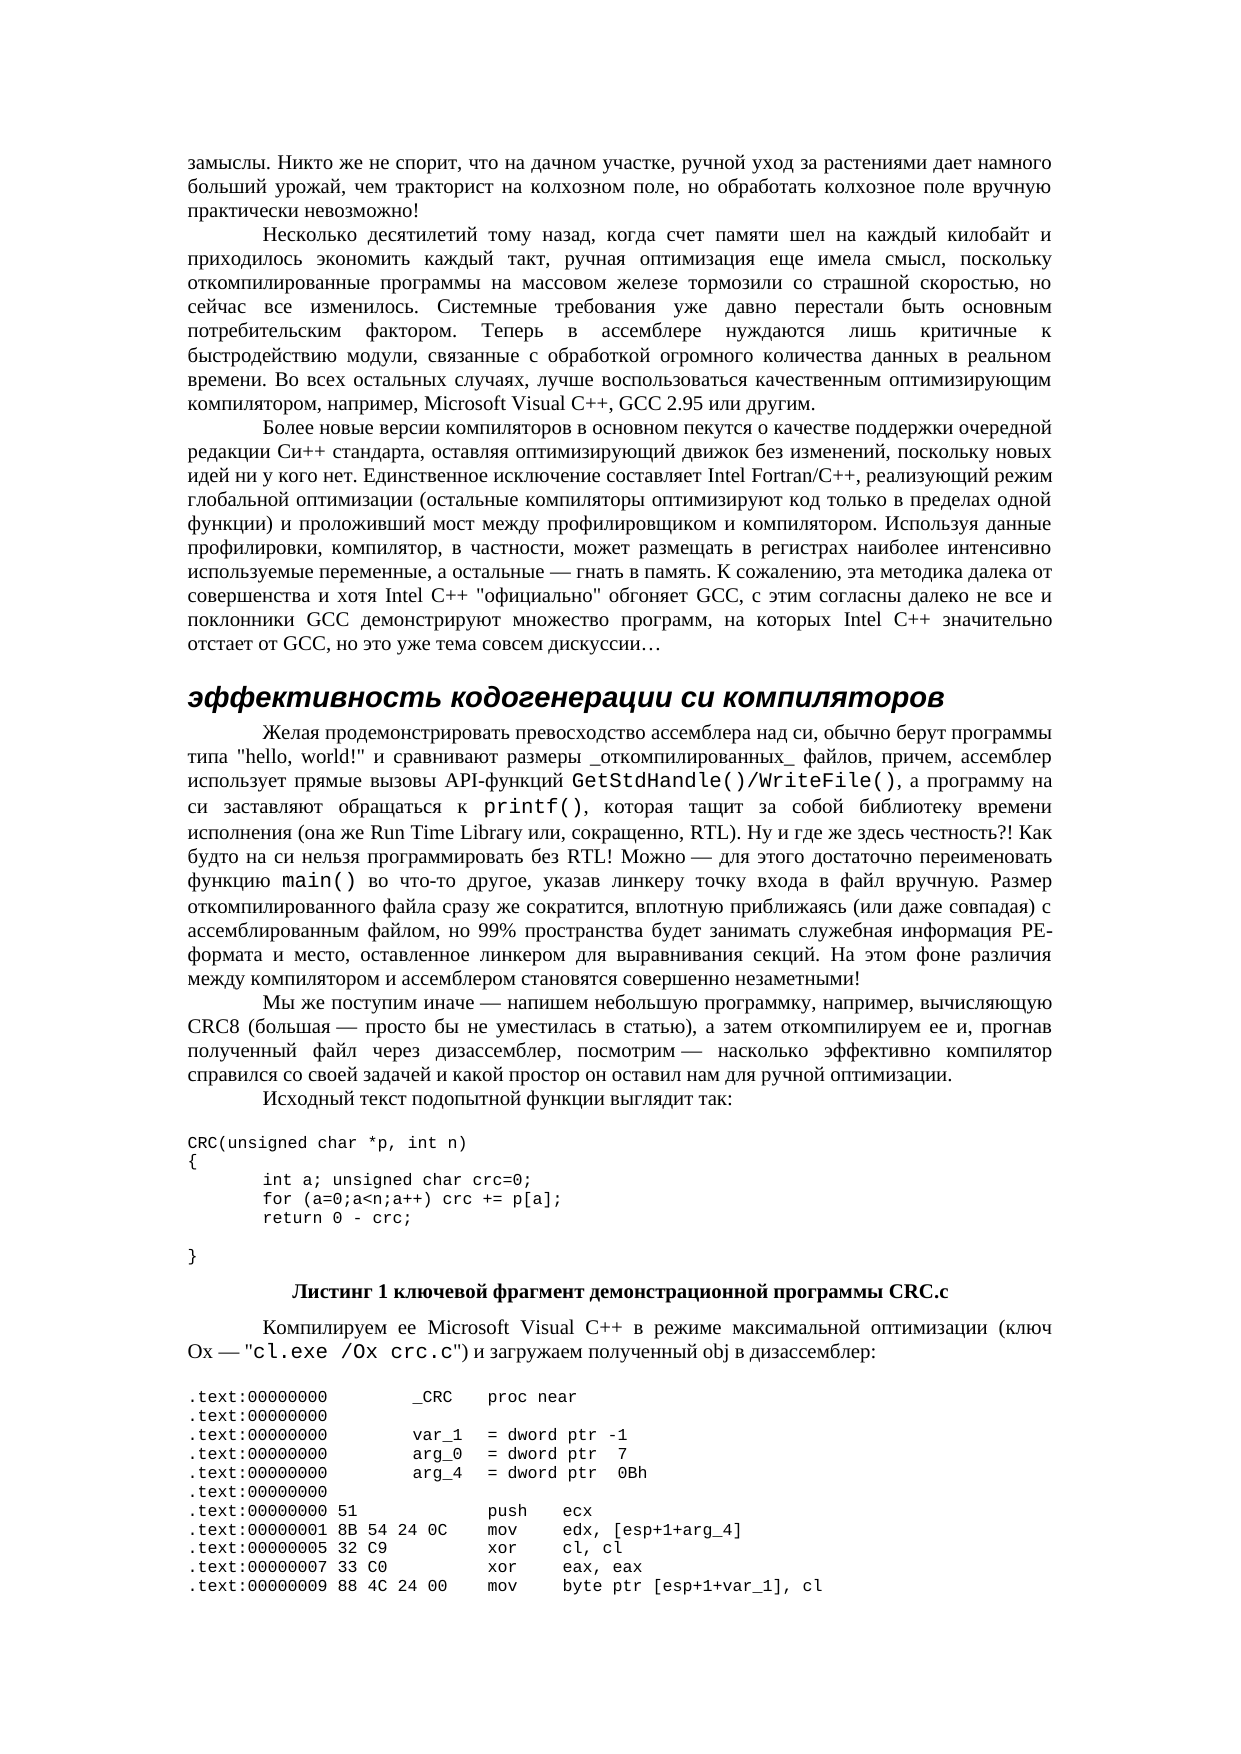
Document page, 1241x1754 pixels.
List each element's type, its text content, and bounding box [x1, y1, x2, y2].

text .text:00000000 _CRC proc near [187, 1389, 1053, 1408]
text .text:00000009 88 4C 24 00 mov byte ptr [esp+1+var_1], cl [187, 1578, 1053, 1596]
text { [187, 1153, 1053, 1172]
text .text:00000000 51 push ecx [187, 1502, 1053, 1521]
text CRC(unsigned char *p, int n) [187, 1134, 1053, 1153]
text Компилируем ее Microsoft Visual C++ в режиме максимальной оптимизации (ключ Ox — "cl.exe /Ox crc.c") и загружаем полученный obj в дизассемблер: [187, 1315, 1053, 1365]
text int a; unsigned char crc=0; [187, 1172, 1053, 1191]
text .text:00000007 33 C0 xor eax, eax [187, 1559, 1053, 1578]
text .text:00000000 var_1 = dword ptr -1 [187, 1427, 1053, 1446]
text } [187, 1247, 1053, 1266]
text return 0 - crc; [187, 1209, 1053, 1228]
text .text:00000000 [187, 1483, 1053, 1502]
subtitle эффективность кодогенерации си компиляторов [187, 680, 1053, 714]
text .text:00000001 8B 54 24 0C mov edx, [esp+1+arg_4] [187, 1521, 1053, 1540]
text .text:00000000 arg_4 = dword ptr 0Bh [187, 1464, 1053, 1483]
text Исходный текст подопытной функции выглядит так: [187, 1086, 1053, 1110]
text замыслы. Никто же не спорит, что на дачном участке, ручной уход за растениями дает намного больший урожай, чем тракторист на колхозном поле, но обработать колхозное поле вручную практически невозможно! [187, 150, 1053, 222]
text Мы же поступим иначе — напишем небольшую программку, например, вычисляющую CRC8 (большая — просто бы не уместилась в статью), а затем откомпилируем ее и, прогнав полученный файл через дизассемблер, посмотрим — насколько эффективно компилятор справился со своей задачей и какой простор он оставил нам для ручной оптимизации. [187, 990, 1053, 1086]
text .text:00000005 32 C9 xor cl, cl [187, 1540, 1053, 1559]
text Более новые версии компиляторов в основном пекутся о качестве поддержки очередной редакции Си++ стандарта, оставляя оптимизирующий движок без изменений, поскольку новых идей ни у кого нет. Единственное исключение составляет Intel Fortran/C++, реализующий режим глобальной оптимизации (остальные компиляторы оптимизируют код только в пределах одной функции) и проложивший мост между профилировщиком и компилятором. Используя данные профилировки, компилятор, в частности, может размещать в регистрах наиболее интенсивно используемые переменные, а остальные — гнать в память. К сожалению, эта методика далека от совершенства и хотя Intel C++ "официально" обгоняет GCC, с этим согласны далеко не все и поклонники GCC демонстрируют множество программ, на которых Intel C++ значительно отстает от GCC, но это уже тема совсем дискуссии… [187, 415, 1053, 655]
text for (a=0;a<n;a++) crc += p[a]; [187, 1191, 1053, 1209]
text Листинг 1 ключевой фрагмент демонстрационной программы CRC.c [187, 1279, 1053, 1303]
text .text:00000000 arg_0 = dword ptr 7 [187, 1446, 1053, 1464]
text Несколько десятилетий тому назад, когда счет памяти шел на каждый килобайт и приходилось экономить каждый такт, ручная оптимизация еще имела смысл, поскольку откомпилированные программы на массовом железе тормозили со страшной скоростью, но сейчас все изменилось. Системные требования уже давно перестали быть основным потребительским фактором. Теперь в ассемблере нуждаются лишь критичные к быстродействию модули, связанные с обработкой огромного количества данных в реальном времени. Во всех остальных случаях, лучше воспользоваться качественным оптимизирующим компилятором, например, Microsoft Visual C++, GCC 2.95 или другим. [187, 222, 1053, 415]
text .text:00000000 [187, 1408, 1053, 1427]
text Желая продемонстрировать превосходство ассемблера над си, обычно берут программы типа "hello, world!" и сравнивают размеры _откомпилированных_ файлов, причем, ассемблер использует прямые вызовы API-функций GetStdHandle()/WriteFile(), а программу на си заставляют обращаться к printf(), которая тащит за собой библиотеку времени исполнения (она же Run Time Library или, сокращенно, RTL). Ну и где же здесь честность?! Как будто на си нельзя программировать без RTL! Можно — для этого достаточно переименовать функцию main() во что-то другое, указав линкеру точку входа в файл вручную. Размер откомпилированного файла сразу же сократится, вплотную приближаясь (или даже совпадая) с ассемблированным файлом, но 99% пространства будет занимать служебная информация PE-формата и место, оставленное линкером для выравнивания секций. На этом фоне различия между компилятором и ассемблером становятся совершенно незаметными! [187, 720, 1053, 990]
